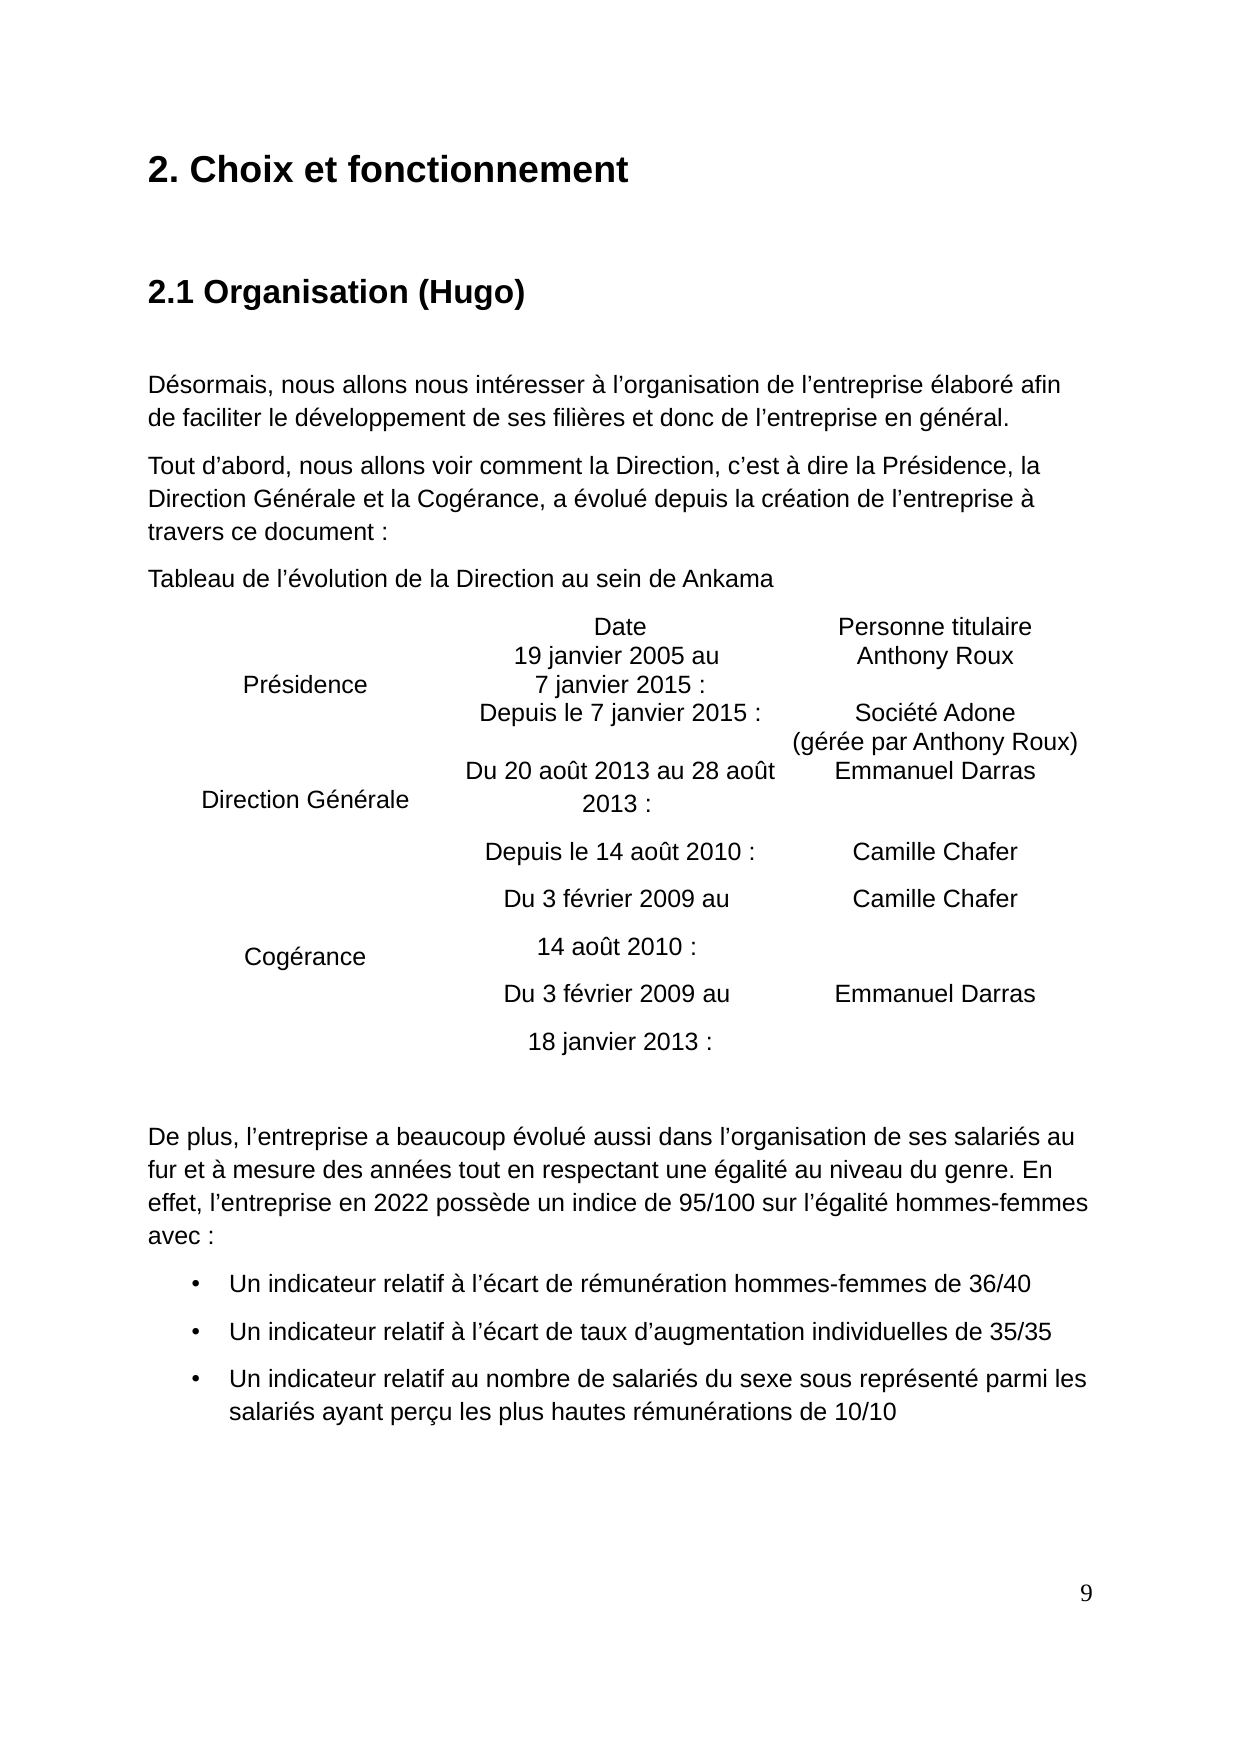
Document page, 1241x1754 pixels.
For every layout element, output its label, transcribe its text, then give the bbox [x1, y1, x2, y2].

text Tableau de l’évolution de la Direction au sein de Ankama [148, 564, 1093, 593]
table_cell Emmanuel Darras [778, 756, 1093, 836]
list Un indicateur relatif à l’écart de taux d’augmentation individuelles de 35/35 [191, 1316, 1093, 1345]
table_cell Depuis le 7 janvier 2015 : [463, 698, 778, 756]
table_cell Cogérance [148, 884, 463, 1074]
text Tout d’abord, nous allons voir comment la Direction, c’est à dire la Présidence, la Direction Générale et la Cogérance, a évolué depuis la création de l’entreprise à travers ce document : [148, 451, 1093, 546]
table_cell Anthony Roux [778, 641, 1093, 698]
table_cell Du 3 février 2009 au 14 août 2010 : [463, 884, 778, 979]
table_header [148, 612, 463, 641]
table_cell Camille Chafer [778, 884, 1093, 979]
list Un indicateur relatif au nombre de salariés du sexe sous représenté parmi les salariés ayant perçu les plus hautes rémunérations de 10/10 [191, 1364, 1093, 1426]
table_cell 19 janvier 2005 au 7 janvier 2015 : [463, 641, 778, 698]
table_cell Du 3 février 2009 au 18 janvier 2013 : [463, 979, 778, 1074]
subtitle 2. Choix et fonctionnement [148, 148, 1093, 191]
table_header Personne titulaire [778, 612, 1093, 641]
text De plus, l’entreprise a beaucoup évolué aussi dans l’organisation de ses salariés au fur et à mesure des années tout en respectant une égalité au niveau du genre. En effet, l’entreprise en 2022 possède un indice de 95/100 sur l’égalité hommes-femmes avec : [148, 1122, 1093, 1250]
subtitle 2.1 Organisation (Hugo) [148, 272, 1093, 310]
table_cell Emmanuel Darras [778, 979, 1093, 1074]
text Désormais, nous allons nous intéresser à l’organisation de l’entreprise élaboré afin de faciliter le développement de ses filières et donc de l’entreprise en général. [148, 370, 1093, 432]
table_cell Direction Générale [148, 756, 463, 884]
table_header Date [463, 612, 778, 641]
table_cell Société Adone (gérée par Anthony Roux) [778, 698, 1093, 756]
table_cell Camille Chafer [778, 836, 1093, 884]
list Un indicateur relatif à l’écart de rémunération hommes-femmes de 36/40 [191, 1269, 1093, 1298]
table_cell Depuis le 14 août 2010 : [463, 836, 778, 884]
table_cell Présidence [148, 641, 463, 756]
table_cell Du 20 août 2013 au 28 août 2013 : [463, 756, 778, 836]
